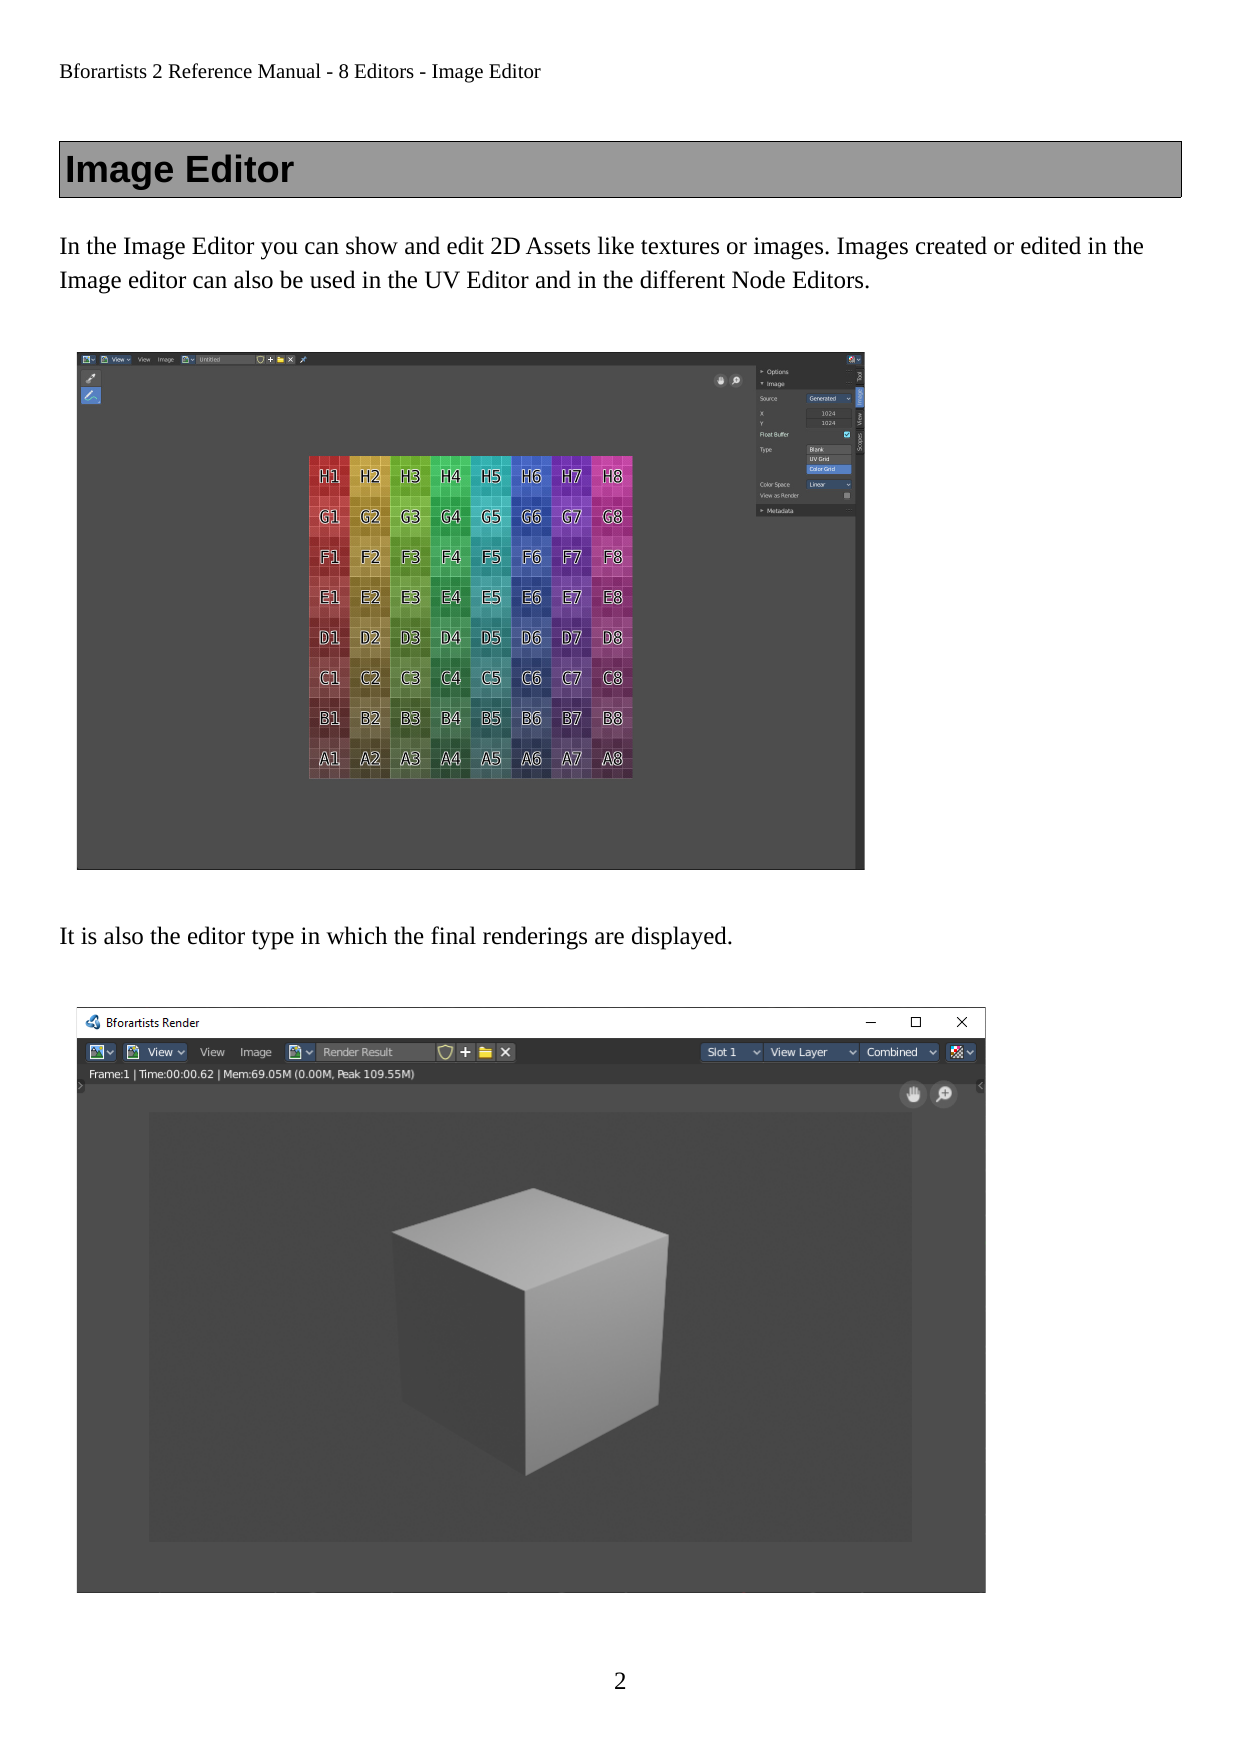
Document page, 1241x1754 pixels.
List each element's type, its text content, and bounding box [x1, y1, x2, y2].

picture [76, 1007, 986, 1593]
text In the Image Editor you can show and edit 2D Assets like textures or images. Images created or edited in the Image editor can also be used in the UV Editor and in the different Node Editors. [59, 231, 1181, 294]
text It is also the editor type in which the final renderings are displayed. [59, 921, 1181, 949]
picture [76, 352, 865, 870]
table_header Image Editor [60, 142, 1181, 197]
